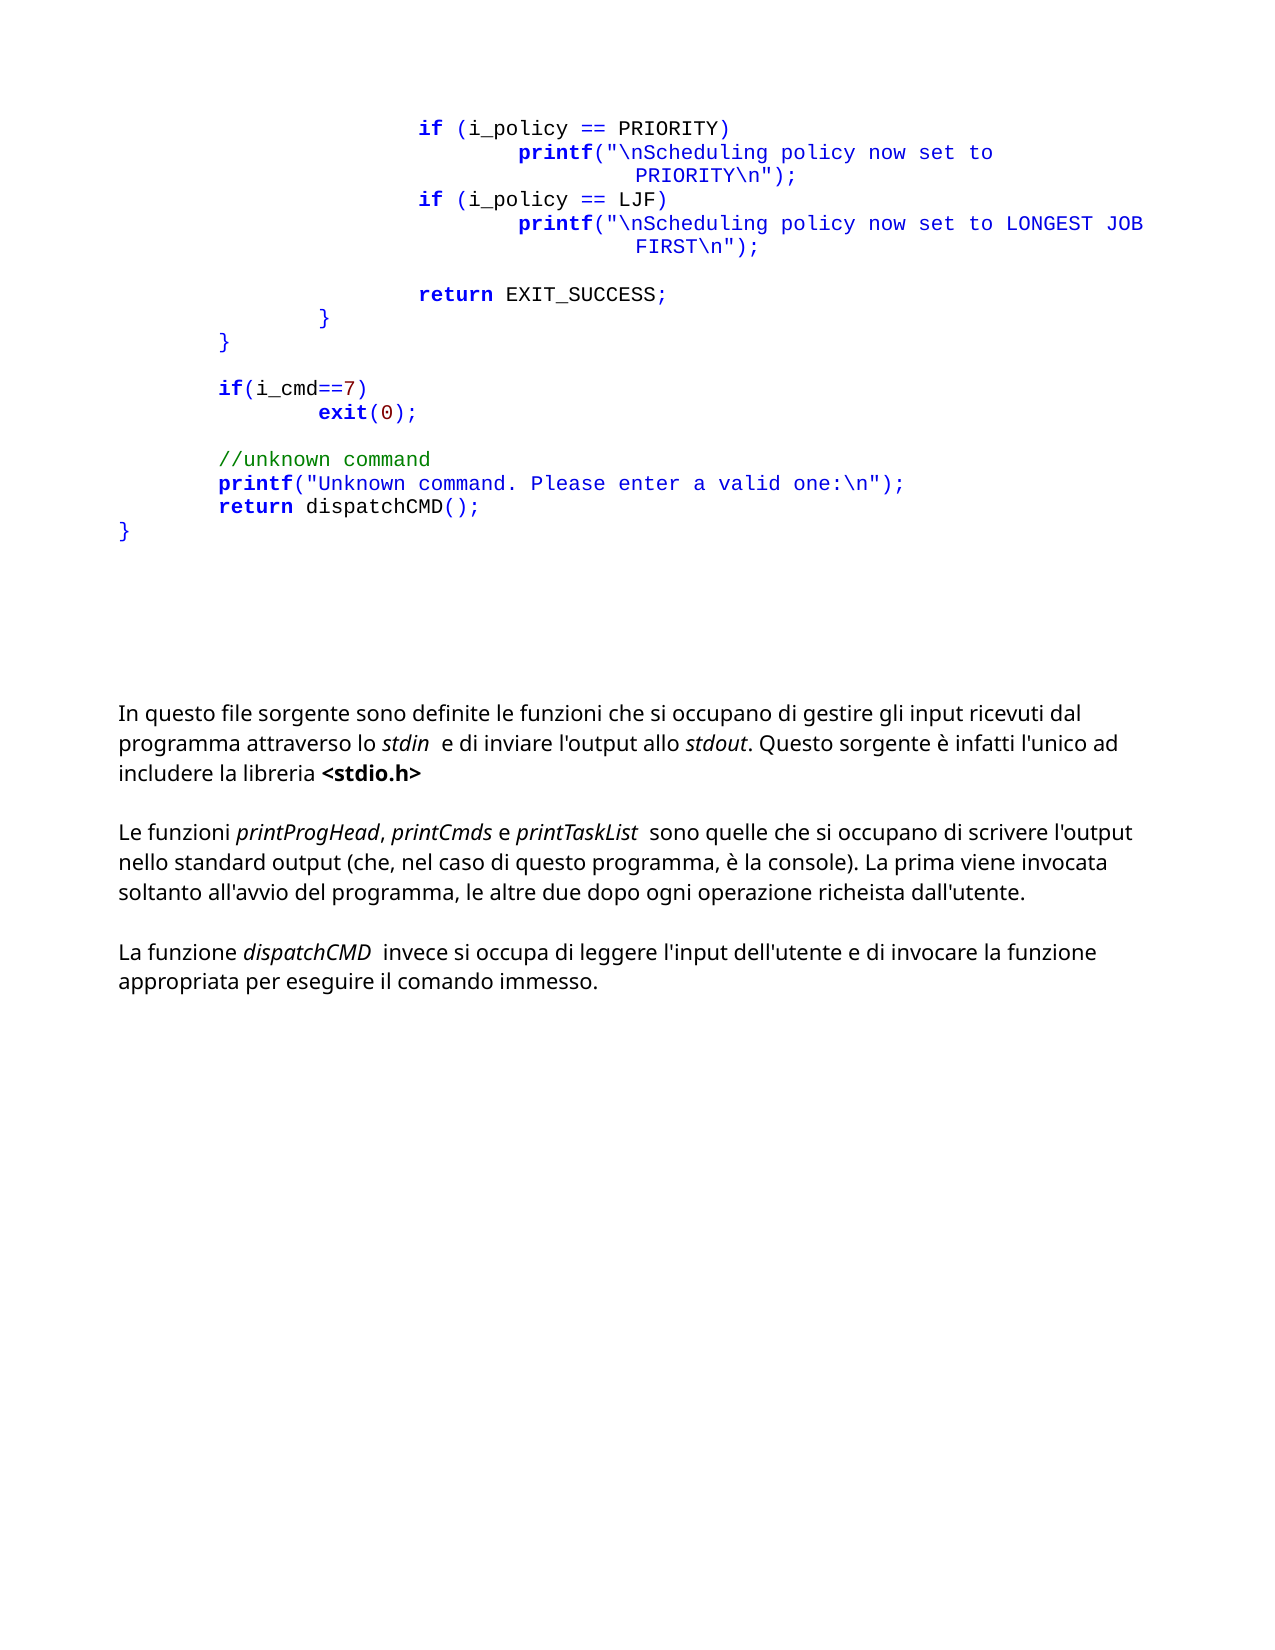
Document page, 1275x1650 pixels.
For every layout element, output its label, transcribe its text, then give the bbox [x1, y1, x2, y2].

text } [118, 520, 1157, 544]
text printf("\nScheduling policy now set to PRIORITY\n"); [118, 142, 1157, 189]
text printf("Unknown command. Please enter a valid one:\n"); [118, 473, 1157, 496]
text La funzione dispatchCMD invece si occupa di leggere l'input dell'utente e di invocare la funzione appropriata per eseguire il comando immesso. [118, 937, 1157, 996]
text } [118, 307, 1157, 331]
text if (i_policy == PRIORITY) [118, 118, 1157, 142]
text exit(0); [118, 402, 1157, 426]
text printf("\nScheduling policy now set to LONGEST JOB FIRST\n"); [118, 213, 1157, 260]
text return EXIT_SUCCESS; [118, 284, 1157, 307]
text if (i_policy == LJF) [118, 189, 1157, 213]
text return dispatchCMD(); [118, 496, 1157, 520]
text //unknown command [118, 449, 1157, 473]
text } [118, 331, 1157, 354]
text if(i_cmd==7) [118, 378, 1157, 402]
text In questo file sorgente sono definite le funzioni che si occupano di gestire gli input ricevuti dal programma attraverso lo stdin e di inviare l'output allo stdout. Questo sorgente è infatti l'unico ad includere la libreria <stdio.h> [118, 698, 1157, 788]
text Le funzioni printProgHead, printCmds e printTaskList sono quelle che si occupano di scrivere l'output nello standard output (che, nel caso di questo programma, è la console). La prima viene invocata soltanto all'avvio del programma, le altre due dopo ogni operazione richeista dall'utente. [118, 817, 1157, 907]
